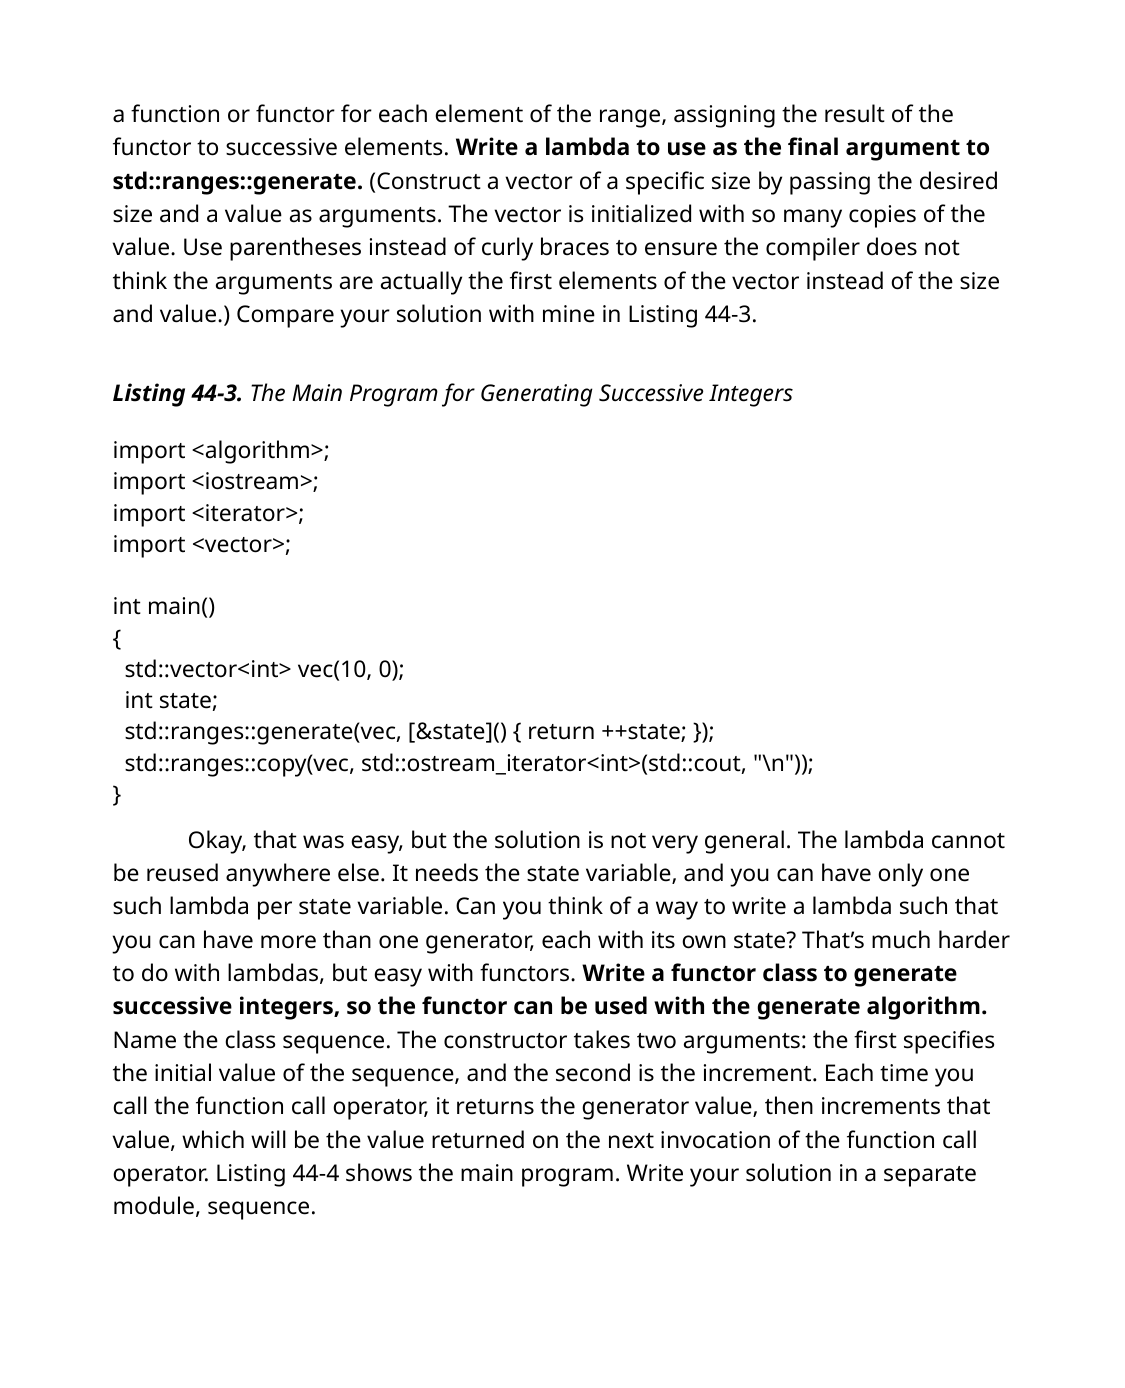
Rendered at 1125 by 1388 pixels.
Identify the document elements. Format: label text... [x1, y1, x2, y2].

text { [112, 621, 1012, 653]
text import <iterator>; [112, 496, 1012, 528]
text Okay, that was easy, but the solution is not very general. The lambda cannot be reused anywhere else. It needs the state variable, and you can have only one such lambda per state variable. Can you think of a way to write a lambda such that you can have more than one generator, each with its own state? That’s much harder to do with lambdas, but easy with functors. Write a functor class to generate successive integers, so the functor can be used with the generate algorithm. Name the class sequence. The constructor takes two arguments: the first specifies the initial value of the sequence, and the second is the increment. Each time you call the function call operator, it returns the generator value, then increments that value, which will be the value returned on the next invocation of the function call operator. Listing 44-4 shows the main program. Write your solution in a separate module, sequence. [112, 821, 1012, 1221]
text int main() [112, 590, 1012, 621]
text std::vector<int> vec(10, 0); [112, 653, 1012, 684]
text std::ranges::generate(vec, [&state]() { return ++state; }); [112, 715, 1012, 746]
text import <iostream>; [112, 465, 1012, 496]
text std::ranges::copy(vec, std::ostream_iterator<int>(std::cout, "\n")); [112, 746, 1012, 778]
text Listing 44-3. The Main Program for Generating Successive Integers [112, 377, 1012, 408]
text a function or functor for each element of the range, assigning the result of the functor to successive elements. Write a lambda to use as the final argument to std::ranges::generate. (Construct a vector of a specific size by passing the desired size and a value as arguments. The vector is initialized with so many copies of the value. Use parentheses instead of curly braces to ensure the compiler does not think the arguments are actually the first elements of the vector instead of the size and value.) Compare your solution with mine in Listing 44-3. [112, 96, 1012, 329]
text import <vector>; [112, 528, 1012, 559]
text import <algorithm>; [112, 434, 1012, 465]
text } [112, 778, 1012, 809]
text int state; [112, 684, 1012, 715]
